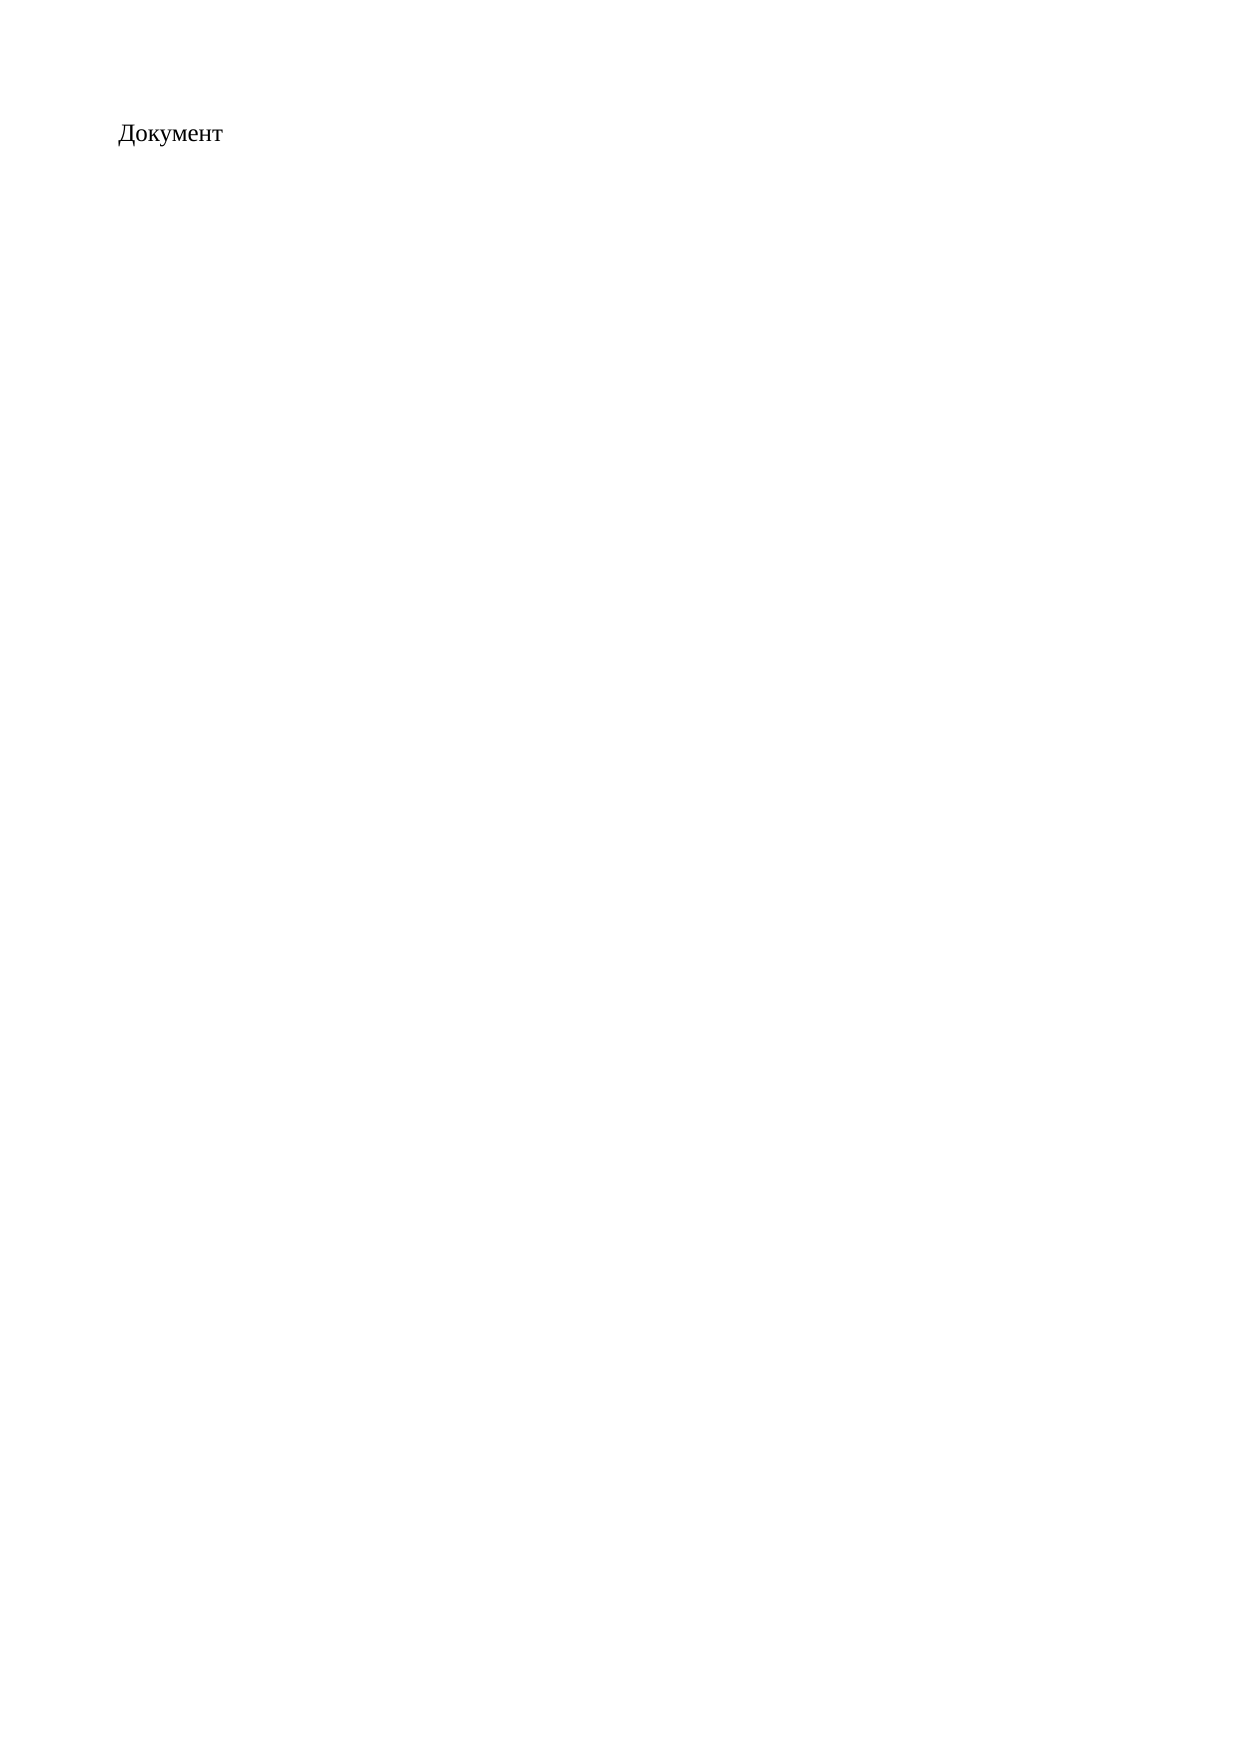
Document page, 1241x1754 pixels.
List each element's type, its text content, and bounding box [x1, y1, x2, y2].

text Документ [118, 118, 1122, 147]
